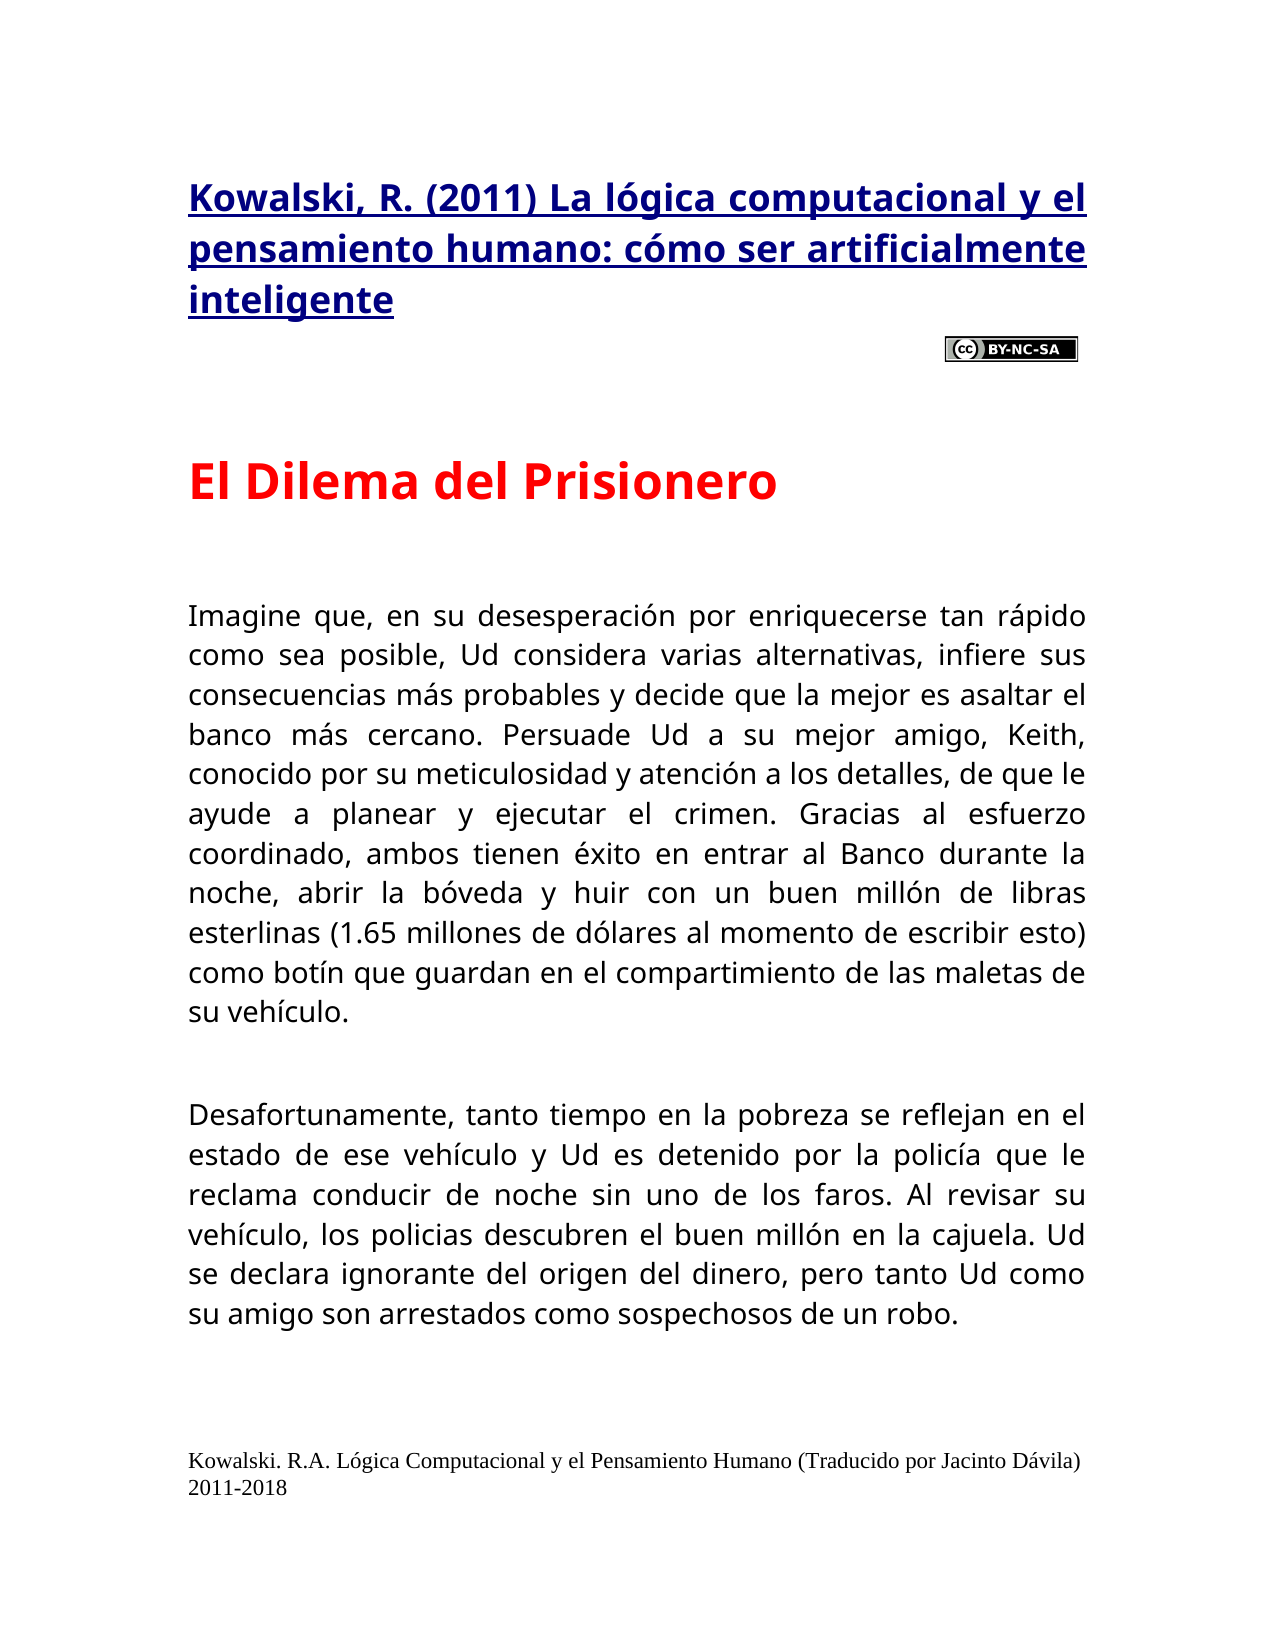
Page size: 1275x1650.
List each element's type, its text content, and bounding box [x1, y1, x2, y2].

text Imagine que, en su desesperación por enriquecerse tan rápido como sea posible, Ud considera varias alternativas, infiere sus consecuencias más probables y decide que la mejor es asaltar el banco más cercano. Persuade Ud a su mejor amigo, Keith, conocido por su meticulosidad y atención a los detalles, de que le ayude a planear y ejecutar el crimen. Gracias al esfuerzo coordinado, ambos tienen éxito en entrar al Banco durante la noche, abrir la bóveda y huir con un buen millón de libras esterlinas (1.65 millones de dólares al momento de escribir esto) como botín que guardan en el compartimiento de las maletas de su vehículo. [188, 595, 1087, 1031]
text Desafortunamente, tanto tiempo en la pobreza se reflejan en el estado de ese vehículo y Ud es detenido por la policía que le reclama conducir de noche sin uno de los faros. Al revisar su vehículo, los policias descubren el buen millón en la cajuela. Ud se declara ignorante del origen del dinero, pero tanto Ud como su amigo son arrestados como sospechosos de un robo. [188, 1095, 1087, 1333]
picture [944, 336, 1079, 362]
subtitle Kowalski, R. (2011) La lógica computacional y el [188, 171, 1087, 214]
subtitle pensamiento humano: cómo ser artificialmente [188, 217, 1087, 265]
subtitle inteligente [188, 268, 1087, 324]
subtitle El Dilema del Prisionero [188, 446, 1087, 514]
